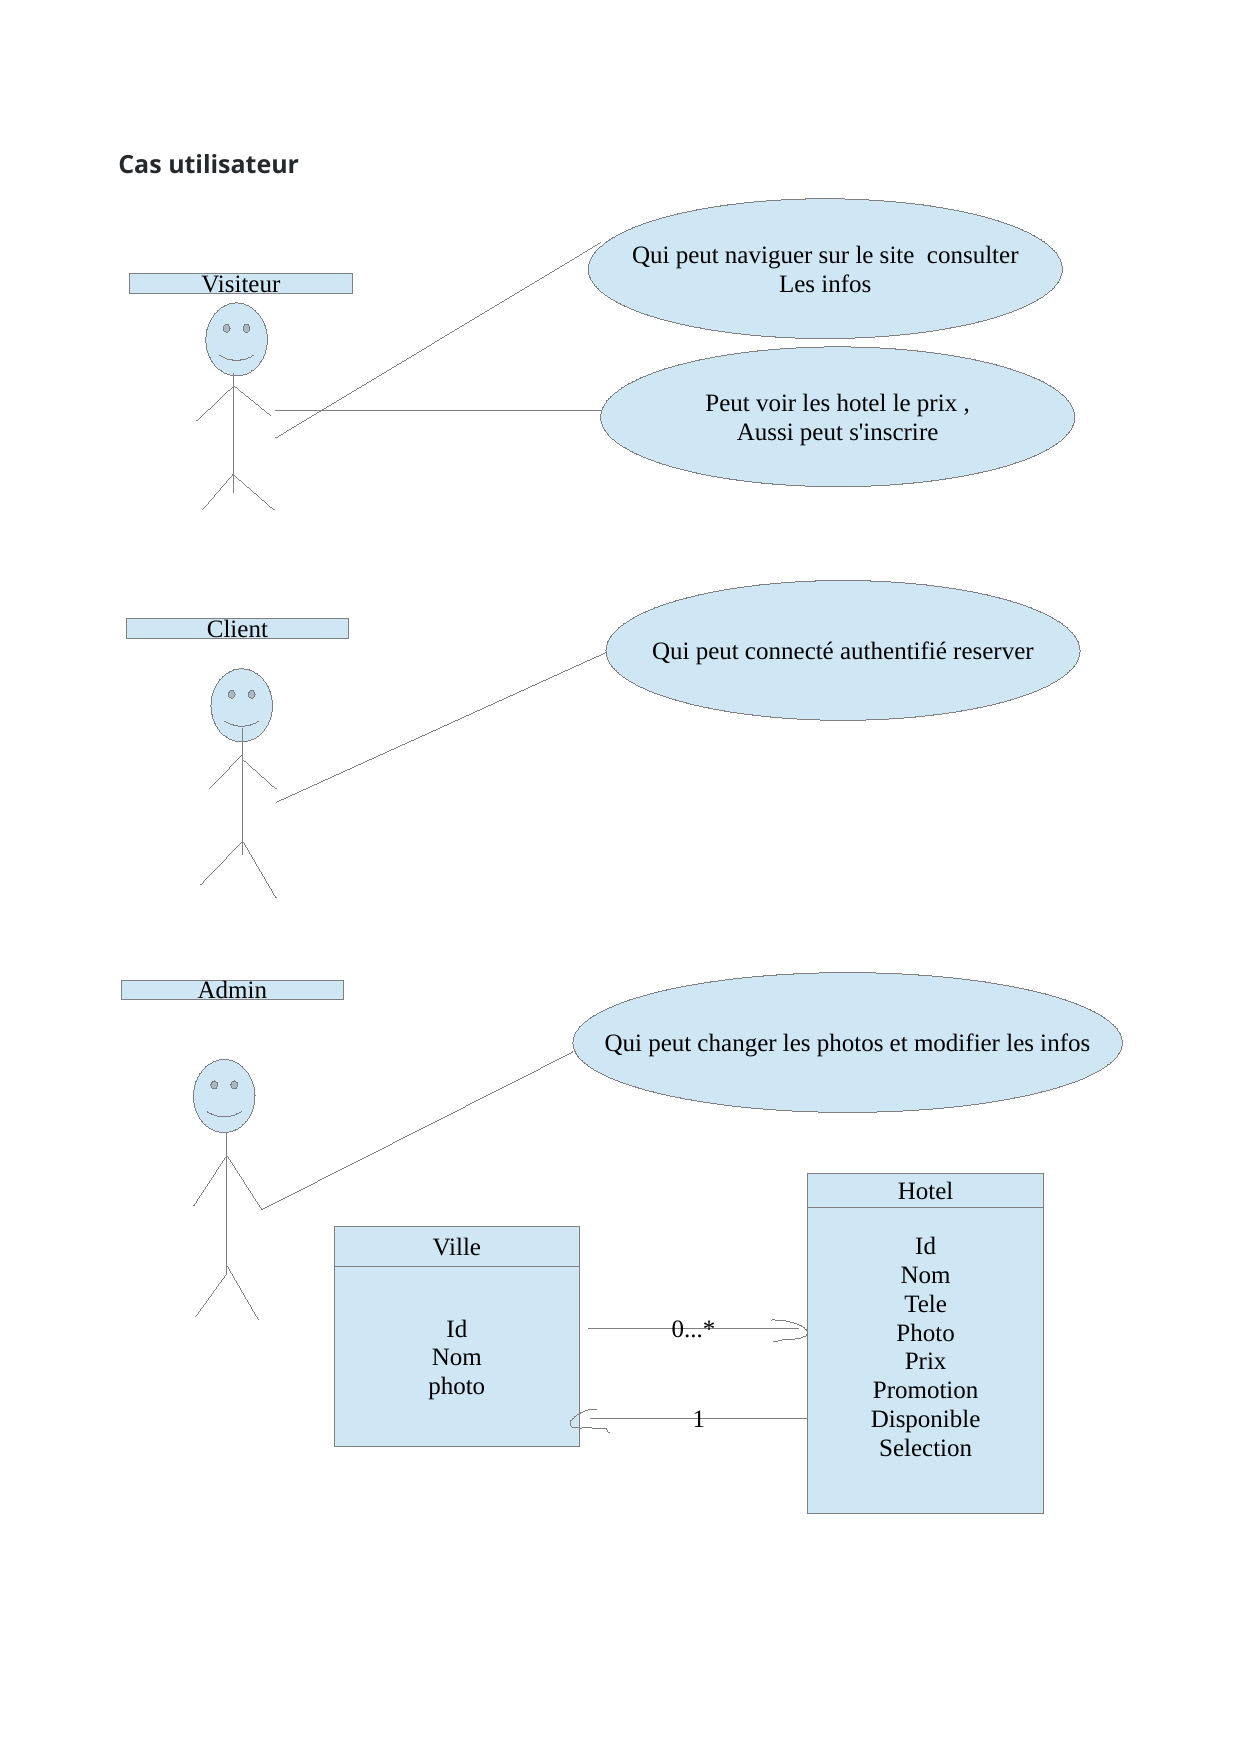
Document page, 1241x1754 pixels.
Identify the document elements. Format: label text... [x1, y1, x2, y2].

text Cas utilisateur [118, 147, 1122, 181]
